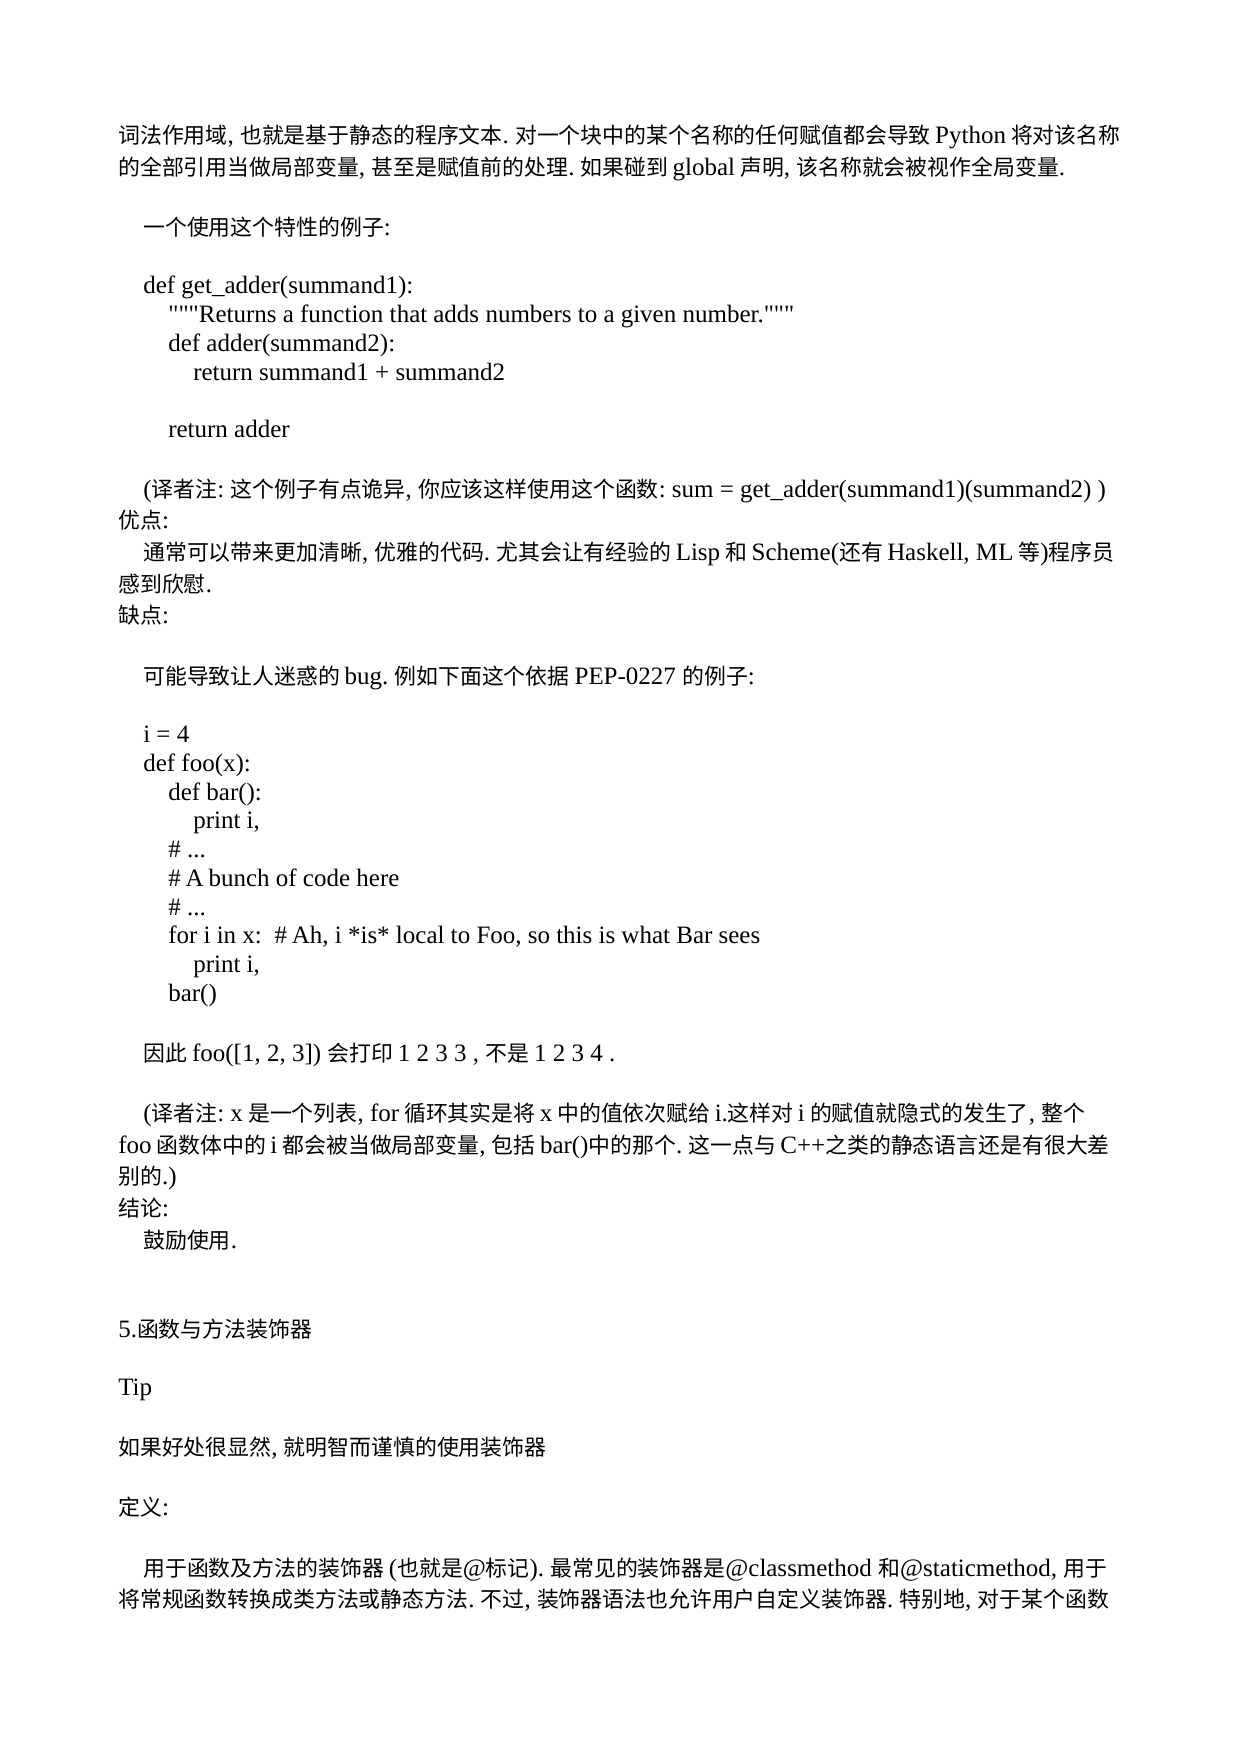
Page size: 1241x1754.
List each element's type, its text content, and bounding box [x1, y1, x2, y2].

text 词法作用域, 也就是基于静态的程序文本. 对一个块中的某个名称的任何赋值都会导致Python将对该名称的全部引用当做局部变量, 甚至是赋值前的处理. 如果碰到global声明, 该名称就会被视作全局变量. [118, 118, 1122, 181]
text def adder(summand2): [118, 328, 1122, 357]
text 定义: [118, 1490, 1122, 1522]
text print i, [118, 806, 1122, 834]
text return summand1 + summand2 [118, 357, 1122, 386]
text 鼓励使用. [118, 1223, 1122, 1254]
text 通常可以带来更加清晰, 优雅的代码. 尤其会让有经验的Lisp和Scheme(还有Haskell, ML等)程序员感到欣慰. [118, 535, 1122, 598]
text def get_adder(summand1): [118, 271, 1122, 299]
text """Returns a function that adds numbers to a given number.""" [118, 299, 1122, 328]
text 缺点: [118, 598, 1122, 630]
text 5.函数与方法装饰器 [118, 1312, 1122, 1343]
text 用于函数及方法的装饰器 (也就是@标记). 最常见的装饰器是@classmethod 和@staticmethod, 用于将常规函数转换成类方法或静态方法. 不过, 装饰器语法也允许用户自定义装饰器. 特别地, 对于某个函数 [118, 1551, 1122, 1614]
text def foo(x): [118, 748, 1122, 777]
text (译者注: 这个例子有点诡异, 你应该这样使用这个函数: sum = get_adder(summand1)(summand2) ) [118, 472, 1122, 503]
text 因此 foo([1, 2, 3]) 会打印 1 2 3 3 , 不是 1 2 3 4 . [118, 1036, 1122, 1067]
text (译者注: x是一个列表, for循环其实是将x中的值依次赋给i.这样对i的赋值就隐式的发生了, 整个foo函数体中的i都会被当做局部变量, 包括bar()中的那个. 这一点与C++之类的静态语言还是有很大差别的.) [118, 1096, 1122, 1191]
text i = 4 [118, 719, 1122, 748]
text 结论: [118, 1191, 1122, 1223]
text bar() [118, 978, 1122, 1007]
text # A bunch of code here [118, 863, 1122, 892]
text 优点: [118, 503, 1122, 535]
text for i in x: # Ah, i *is* local to Foo, so this is what Bar sees [118, 921, 1122, 949]
text 如果好处很显然, 就明智而谨慎的使用装饰器 [118, 1430, 1122, 1461]
text 一个使用这个特性的例子: [118, 210, 1122, 242]
text # ... [118, 834, 1122, 863]
text def bar(): [118, 777, 1122, 806]
text return adder [118, 414, 1122, 443]
text Tip [118, 1372, 1122, 1401]
text 可能导致让人迷惑的bug. 例如下面这个依据 PEP-0227 的例子: [118, 659, 1122, 691]
text print i, [118, 949, 1122, 978]
text # ... [118, 892, 1122, 921]
